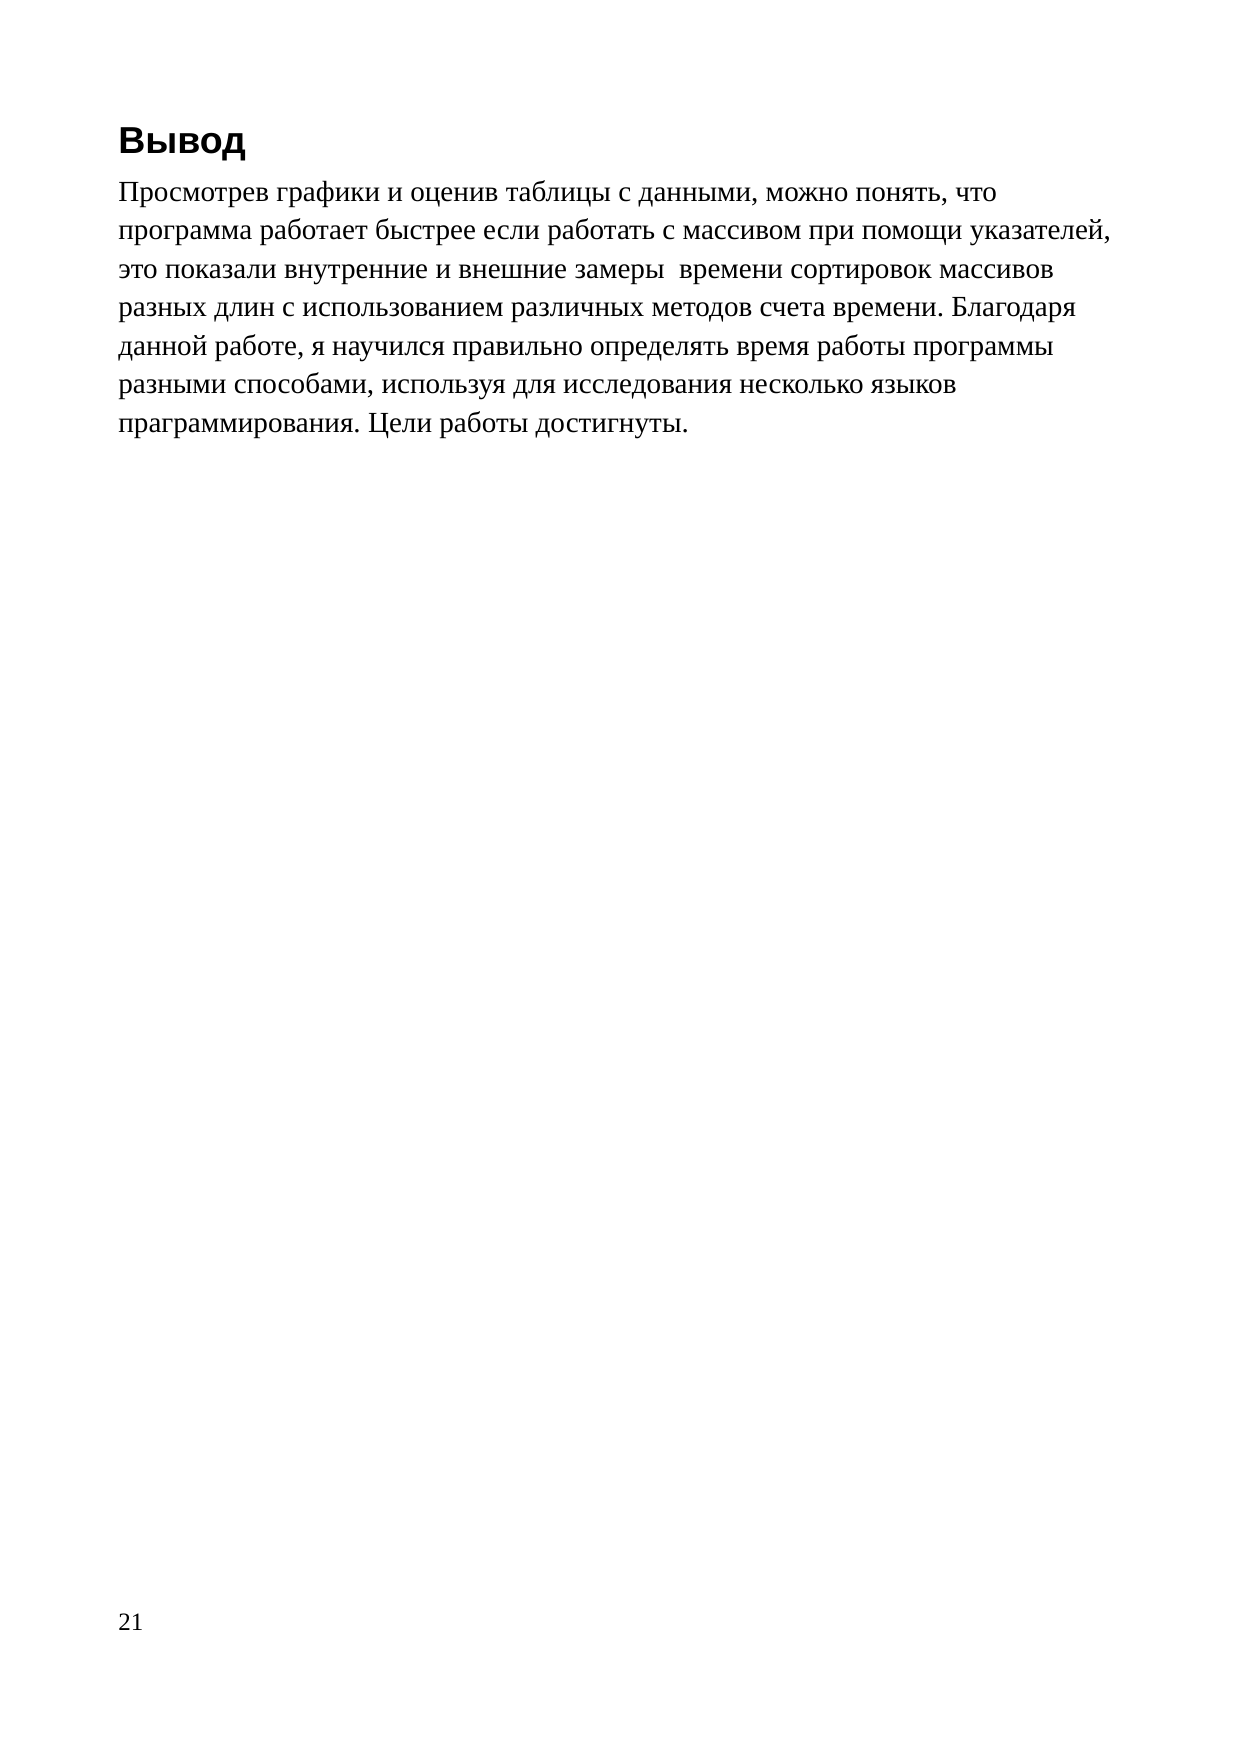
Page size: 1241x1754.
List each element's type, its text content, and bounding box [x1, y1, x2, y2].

text Просмотрев графики и оценив таблицы с данными, можно понять, что программа работает быстрее если работать с массивом при помощи указателей, это показали внутренние и внешние замеры времени сортировок массивов разных длин с использованием различных методов счета времени. Благодаря данной работе, я научился правильно определять время работы программы разными способами, используя для исследования несколько языков праграммирования. Цели работы достигнуты. [118, 174, 1122, 438]
subtitle Вывод [118, 118, 1122, 161]
